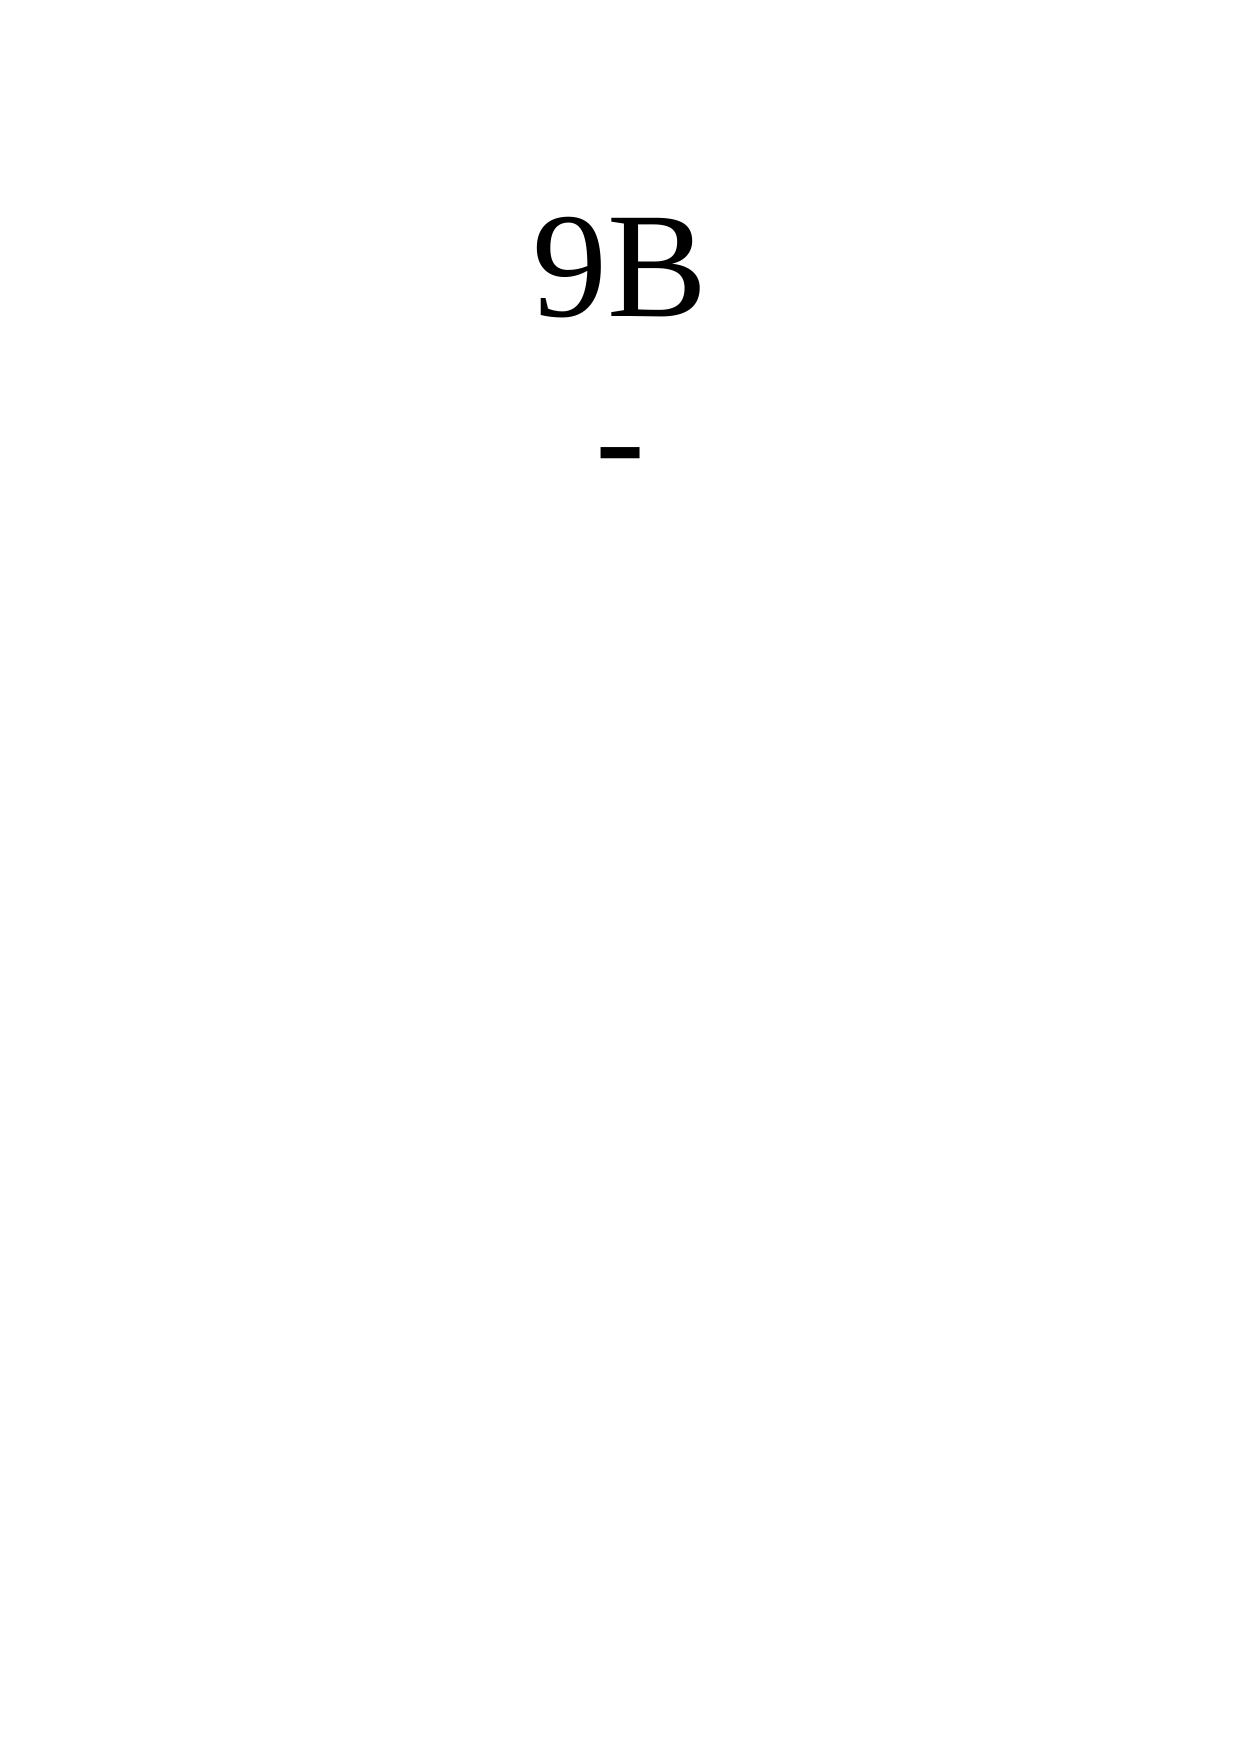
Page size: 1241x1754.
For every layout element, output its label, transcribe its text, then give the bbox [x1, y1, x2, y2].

text 9B [118, 176, 1122, 349]
text - [118, 349, 1122, 521]
